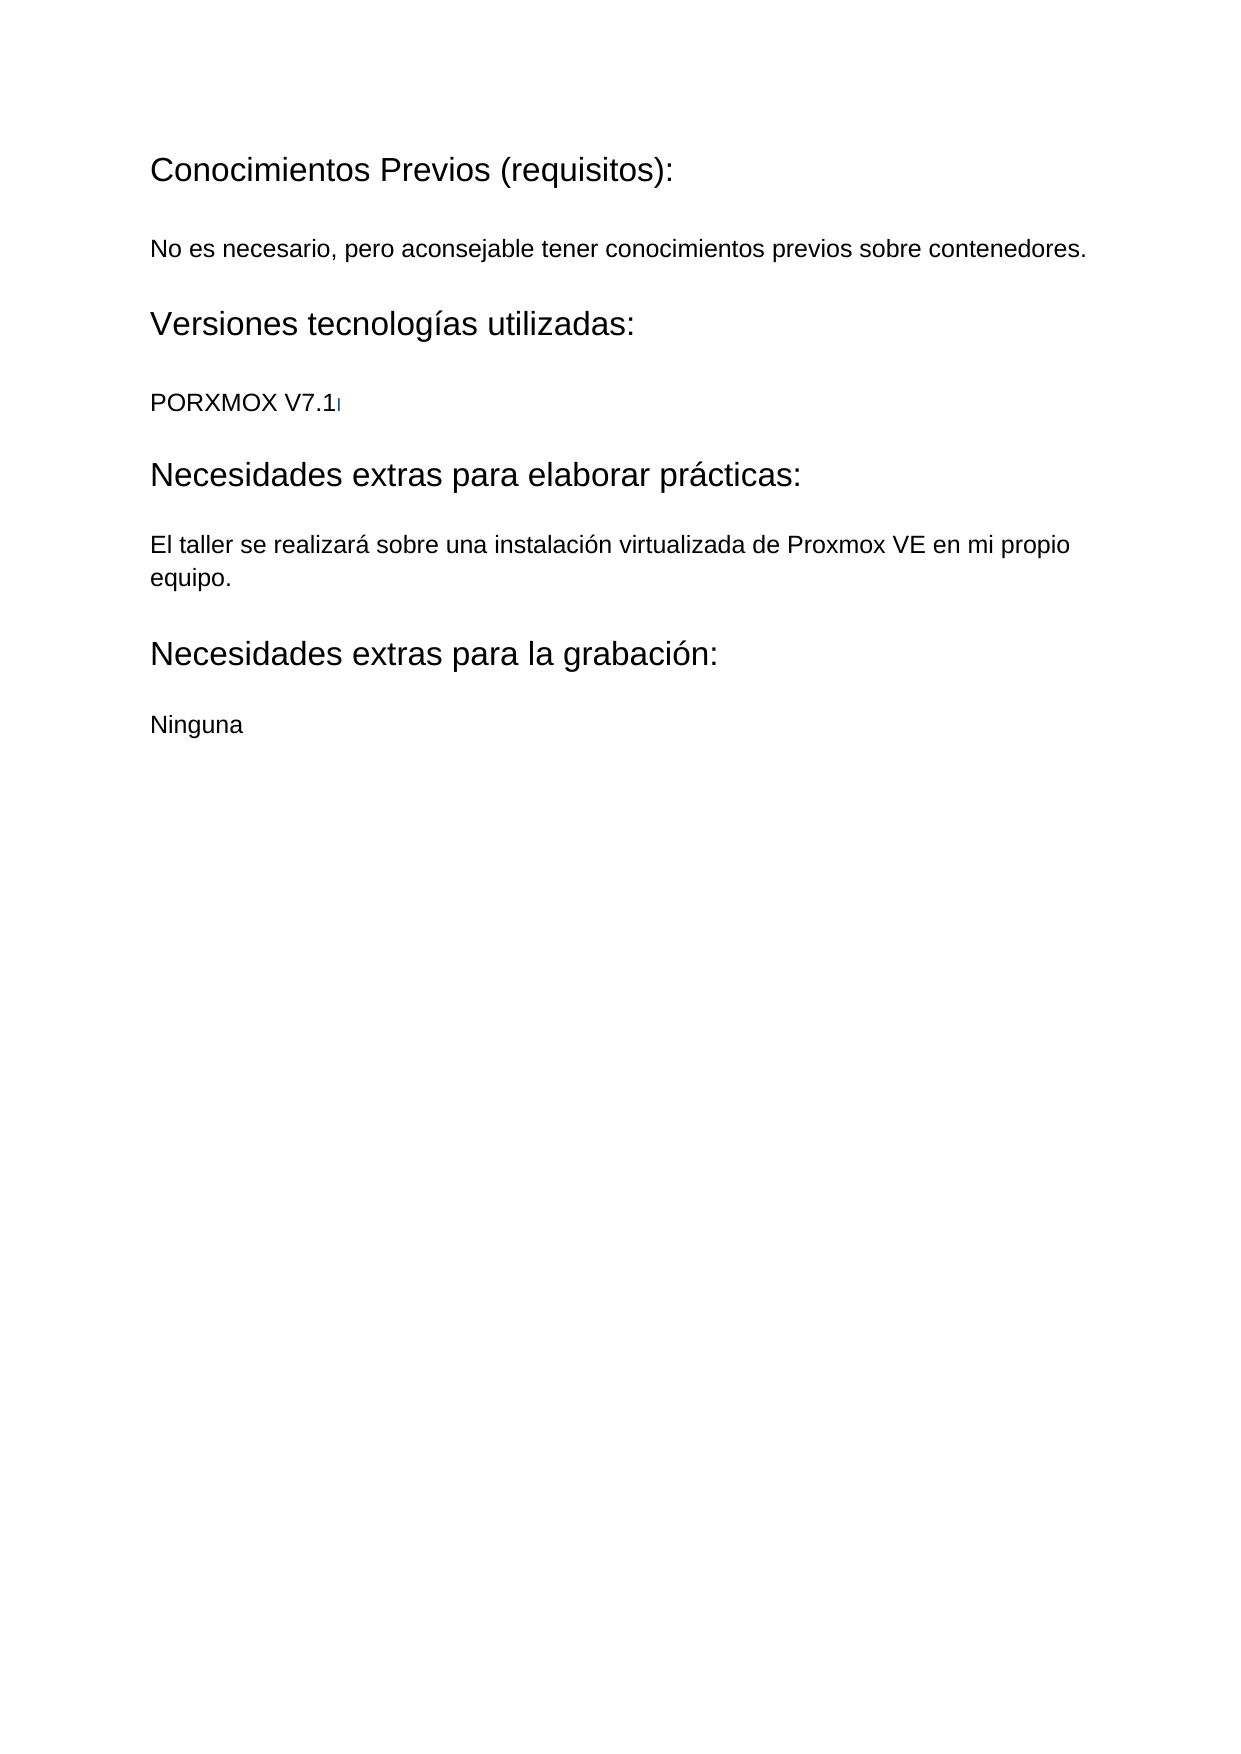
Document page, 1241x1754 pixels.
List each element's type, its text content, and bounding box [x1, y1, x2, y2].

text No es necesario, pero aconsejable tener conocimientos previos sobre contenedores. [150, 234, 1090, 263]
subtitle Necesidades extras para elaborar prácticas: [150, 455, 1090, 493]
subtitle Necesidades extras para la grabación: [150, 634, 1090, 672]
text El taller se realizará sobre una instalación virtualizada de Proxmox VE en mi propio equipo. [150, 530, 1090, 592]
subtitle Versiones tecnologías utilizadas: [150, 304, 1090, 343]
text PORXMOX V7.1I [150, 388, 1090, 417]
text Ninguna [150, 710, 1090, 738]
subtitle Conocimientos Previos (requisitos): [150, 150, 1090, 188]
